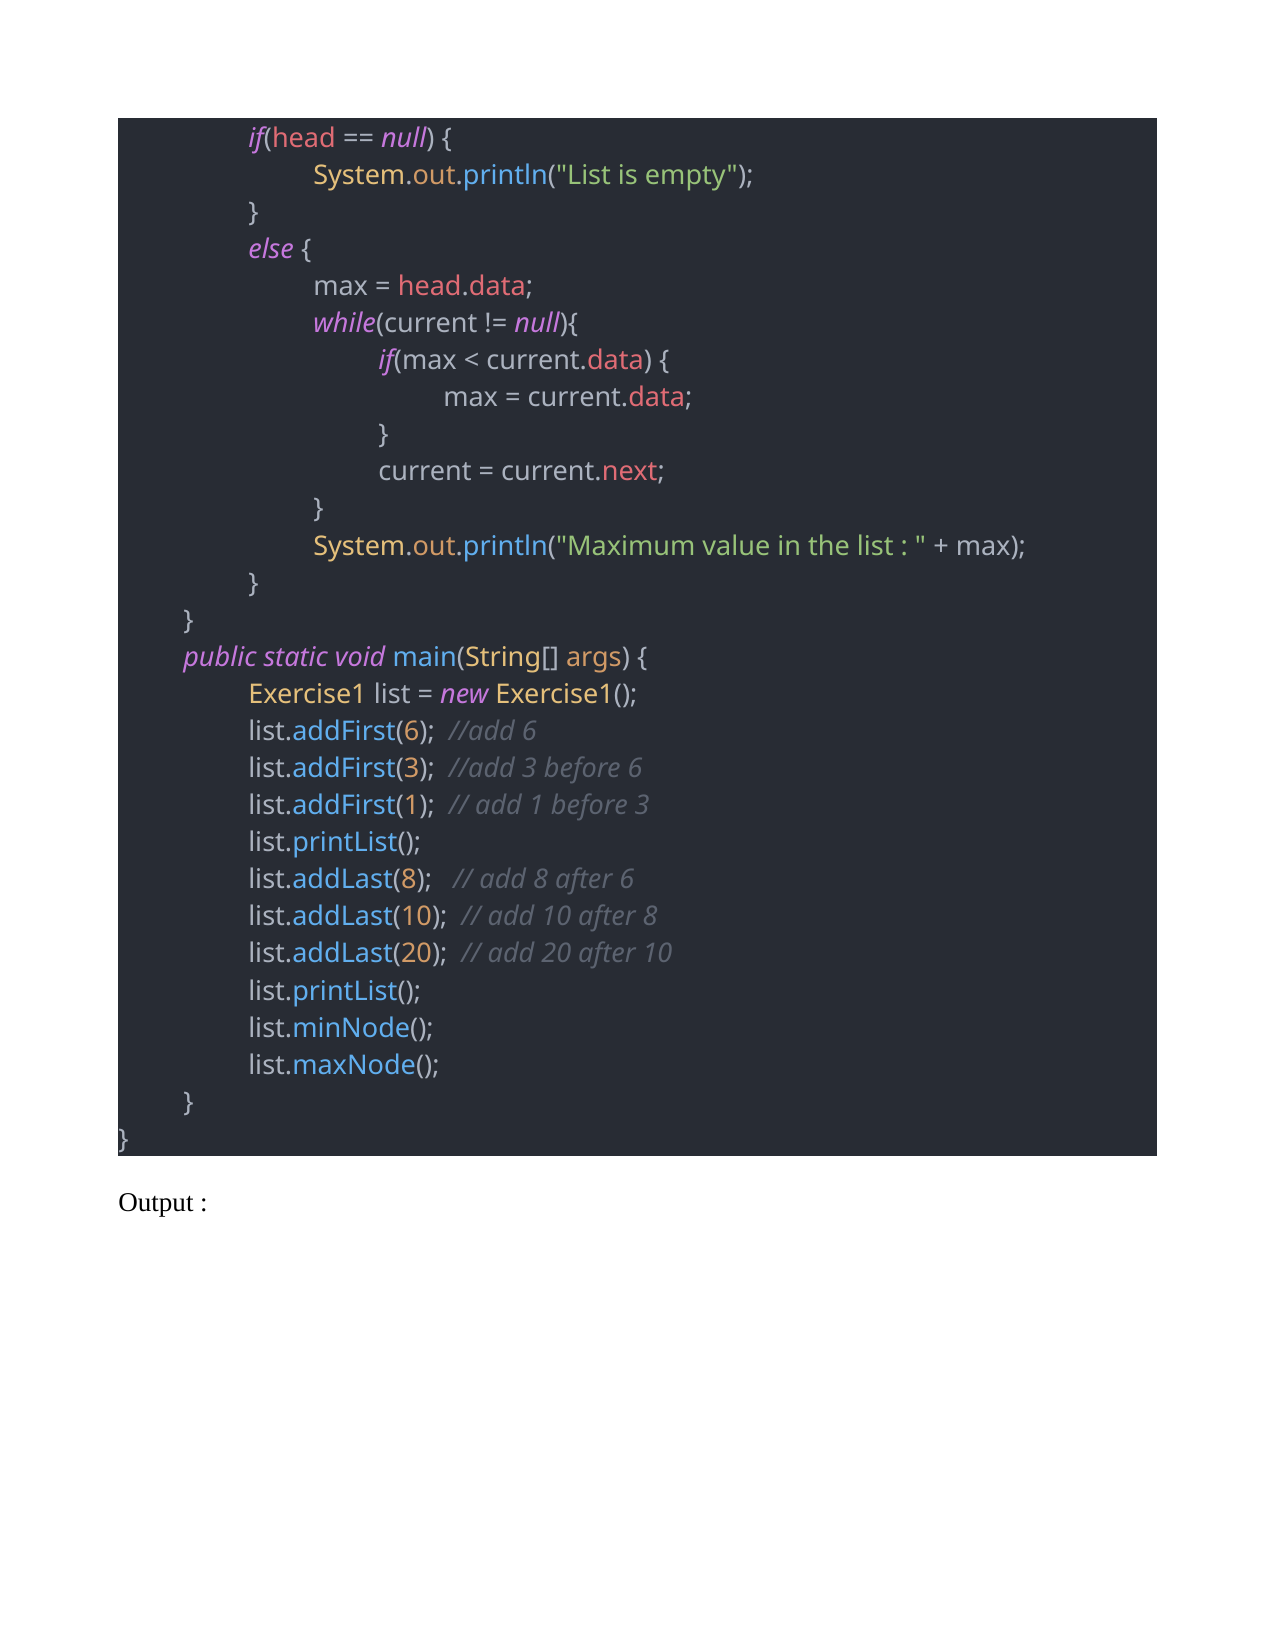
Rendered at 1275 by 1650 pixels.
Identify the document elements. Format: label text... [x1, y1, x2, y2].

text } [118, 489, 1157, 526]
text list.maxNode(); [118, 1045, 1157, 1082]
text while(current != null){ [118, 303, 1157, 341]
text } [118, 1119, 1157, 1156]
text } [118, 1082, 1157, 1119]
text System.out.println("List is empty"); [118, 155, 1157, 192]
text list.printList(); [118, 971, 1157, 1008]
text } [118, 192, 1157, 229]
text } [118, 600, 1157, 637]
text max = current.data; [118, 378, 1157, 415]
text Exercise1 list = new Exercise1(); [118, 674, 1157, 711]
text public static void main(String[] args) { [118, 637, 1157, 674]
text else { [118, 229, 1157, 266]
text if(max < current.data) { [118, 341, 1157, 378]
text current = current.next; [118, 452, 1157, 489]
text list.addLast(10); // add 10 after 8 [118, 897, 1157, 934]
text list.addFirst(1); // add 1 before 3 [118, 786, 1157, 823]
text list.printList(); [118, 823, 1157, 860]
text list.minNode(); [118, 1008, 1157, 1045]
text list.addLast(8); // add 8 after 6 [118, 860, 1157, 897]
text } [118, 563, 1157, 600]
text list.addLast(20); // add 20 after 10 [118, 934, 1157, 971]
text list.addFirst(3); //add 3 before 6 [118, 748, 1157, 786]
text System.out.println("Maximum value in the list : " + max); [118, 526, 1157, 563]
text if(head == null) { [118, 118, 1157, 155]
text Output : [118, 1186, 1157, 1217]
text list.addFirst(6); //add 6 [118, 711, 1157, 748]
text max = head.data; [118, 266, 1157, 303]
text } [118, 415, 1157, 452]
